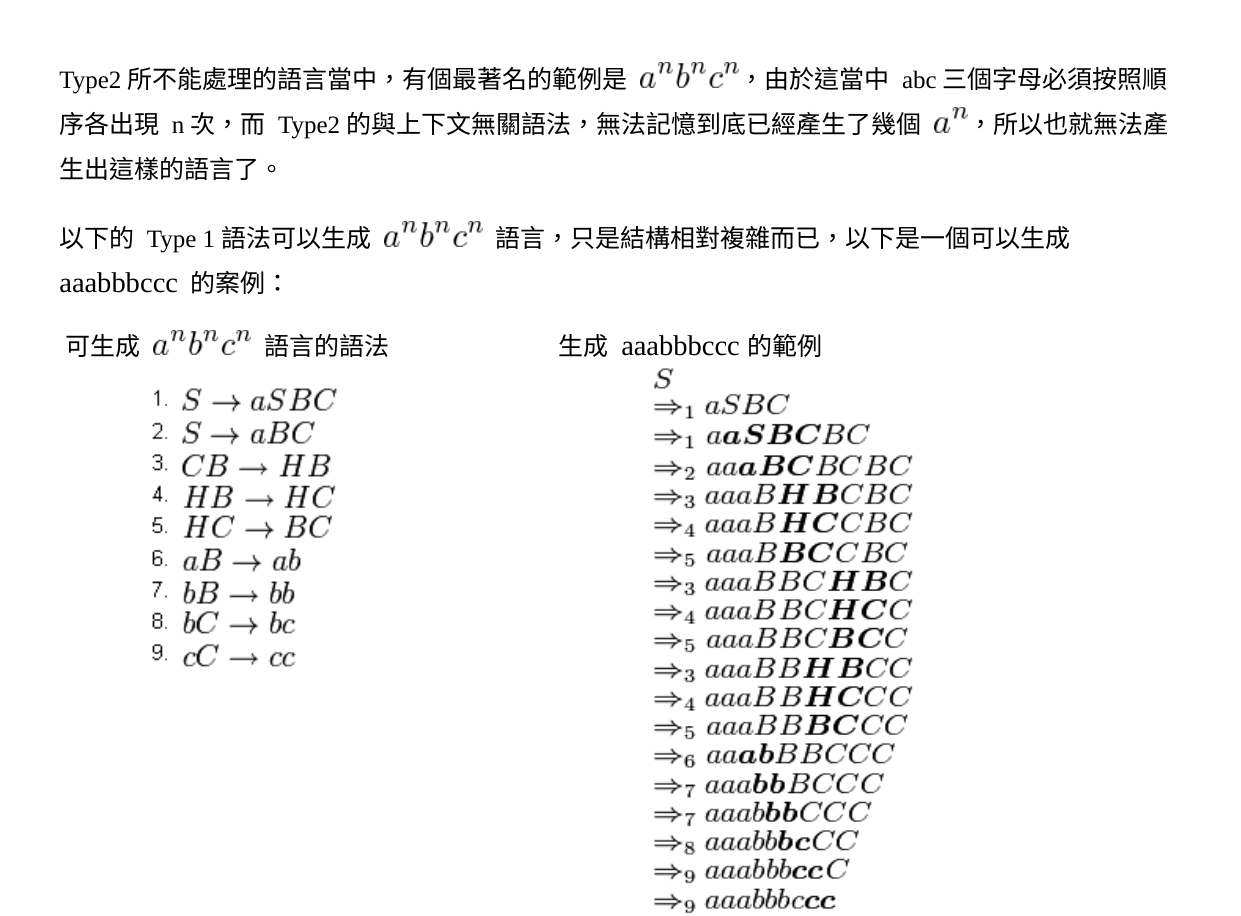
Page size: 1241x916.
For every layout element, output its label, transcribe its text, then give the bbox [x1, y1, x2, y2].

table_cell [59, 369, 553, 775]
text Type2 所不能處理的語言當中，有個最著名的範例是 ，由於這當中 abc 三個字母必須按照順序各出現 n 次，而 Type2 的與上下文無關語法，無法記憶到底已經產生了幾個 ，所以也就無法產生出這樣的語言了。 [59, 59, 1181, 186]
picture [384, 221, 483, 247]
table_header 可生成 語言的語法 [59, 321, 553, 369]
picture [642, 363, 939, 916]
picture [934, 107, 968, 133]
picture [142, 382, 354, 676]
table_header 生成 aaabbbccc 的範例 [553, 321, 1181, 369]
text 以下的 Type 1 語法可以生成 語言，只是結構相對複雜而已，以下是一個可以生成 aaabbbccc 的案例： [59, 218, 1181, 300]
picture [640, 62, 739, 88]
picture [153, 330, 251, 355]
table_cell [939, 369, 1181, 775]
table_cell [553, 369, 642, 775]
